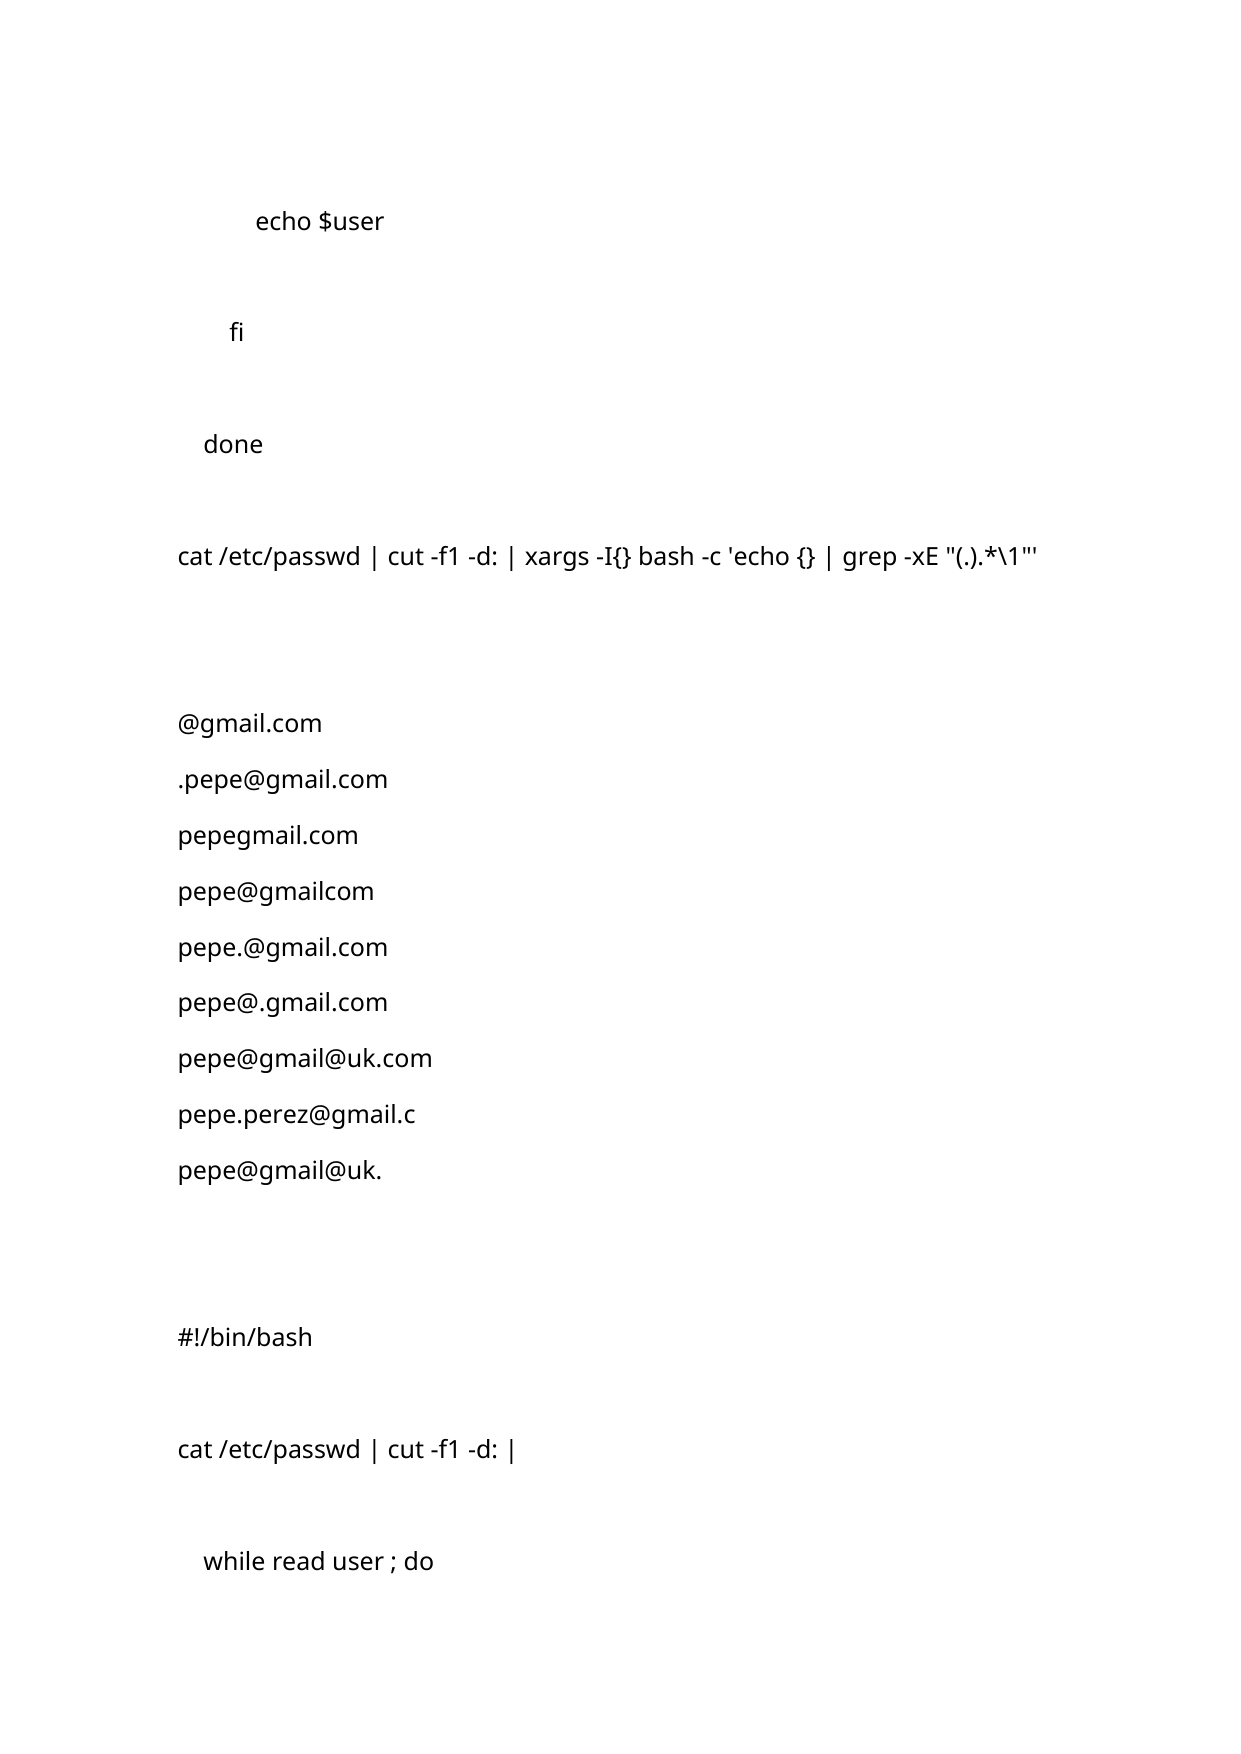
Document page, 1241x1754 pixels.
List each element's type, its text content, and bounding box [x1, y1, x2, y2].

text #!/bin/bash [177, 1320, 1063, 1354]
text cat /etc/passwd | cut -f1 -d: | [177, 1432, 1063, 1466]
text cat /etc/passwd | cut -f1 -d: | xargs -I{} bash -c 'echo {} | grep -xE "(.).*\1"' [177, 538, 1063, 572]
text pepe.perez@gmail.c [177, 1097, 1063, 1131]
text .pepe@gmail.com [177, 762, 1063, 796]
text pepe@gmail@uk. [177, 1153, 1063, 1187]
text pepe.@gmail.com [177, 929, 1063, 963]
text pepe@gmailcom [177, 873, 1063, 907]
text echo $user [177, 203, 1063, 237]
text done [177, 427, 1063, 461]
text pepegmail.com [177, 818, 1063, 852]
text pepe@gmail@uk.com [177, 1041, 1063, 1075]
text while read user ; do [177, 1543, 1063, 1577]
text @gmail.com [177, 706, 1063, 740]
text pepe@.gmail.com [177, 985, 1063, 1019]
text fi [177, 315, 1063, 349]
